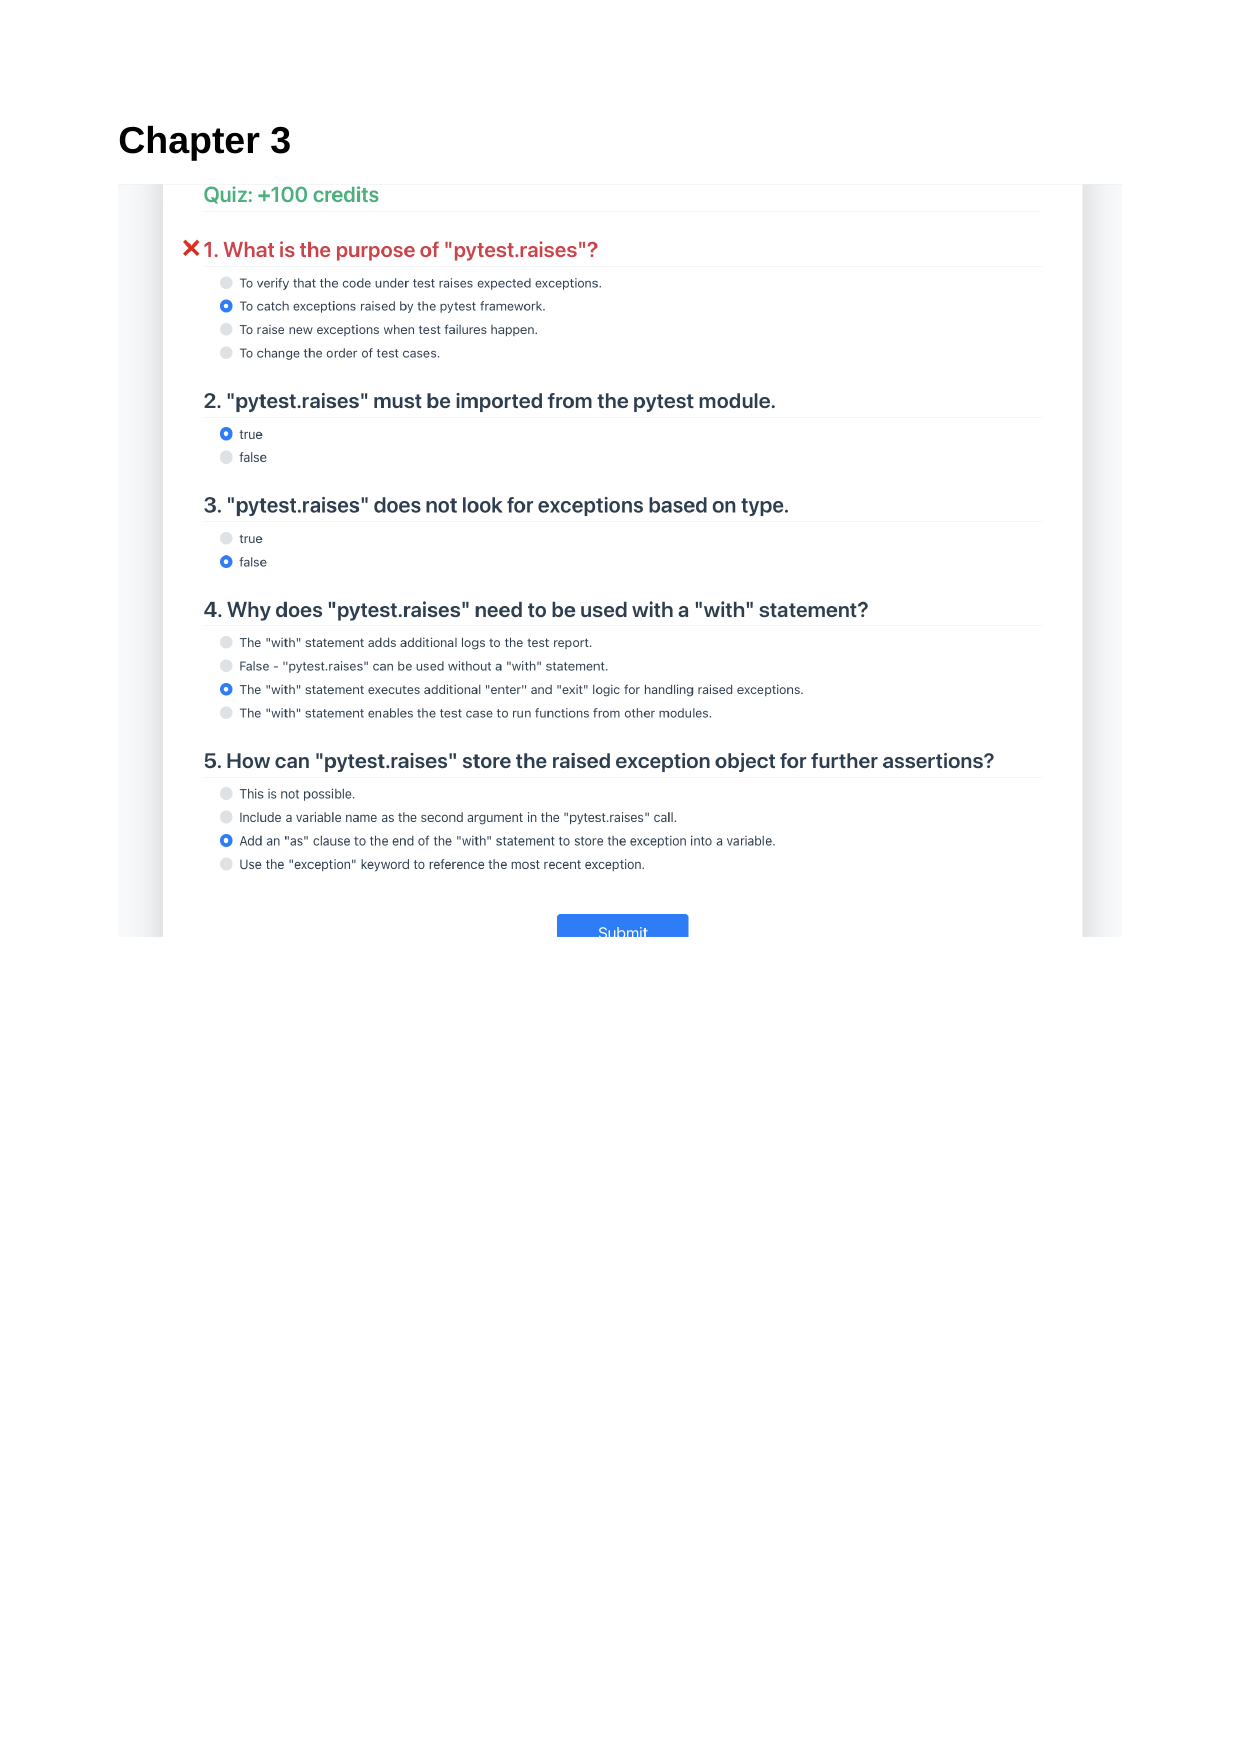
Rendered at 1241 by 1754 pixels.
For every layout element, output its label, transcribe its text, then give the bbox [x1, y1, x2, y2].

picture [118, 173, 1123, 937]
subtitle Chapter 3 [118, 118, 1122, 161]
